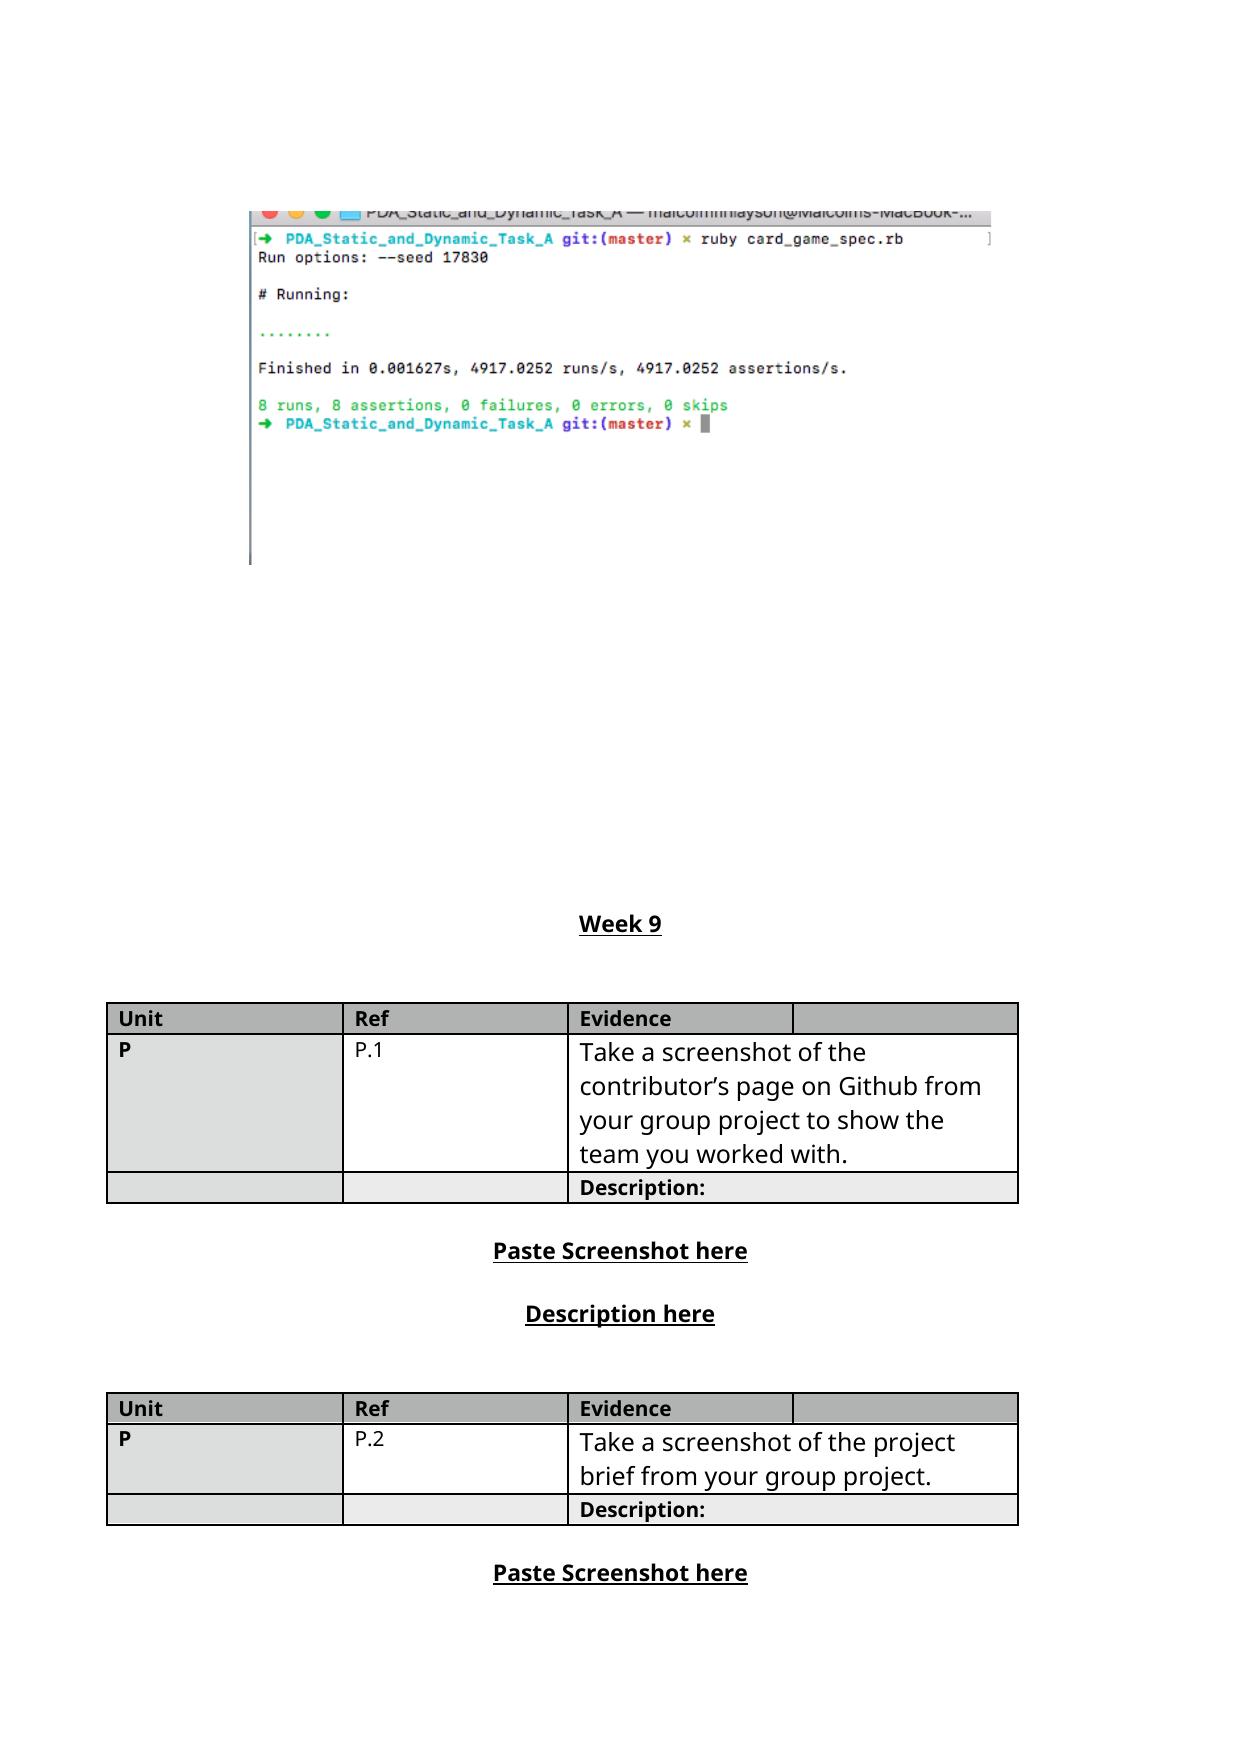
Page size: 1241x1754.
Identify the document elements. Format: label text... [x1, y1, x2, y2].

table_cell [108, 1173, 342, 1202]
picture [249, 211, 992, 565]
table_cell [344, 1173, 567, 1202]
text Week 9 [118, 908, 1122, 939]
table_cell P.2 [344, 1425, 567, 1493]
table_cell P [108, 1425, 342, 1493]
table_header Evidence [569, 1394, 792, 1422]
text Paste Screenshot here [118, 1557, 1122, 1588]
table_header Ref [344, 1394, 567, 1422]
table_cell Description: [569, 1495, 1017, 1523]
table_cell [344, 1495, 567, 1523]
table_header Unit [108, 1394, 342, 1422]
table_header Ref [344, 1004, 567, 1033]
table_cell P [108, 1035, 342, 1171]
table_header [794, 1394, 1017, 1422]
text Paste Screenshot here [118, 1235, 1122, 1267]
table_cell Description: [569, 1173, 1017, 1202]
text Description here [118, 1298, 1122, 1329]
table_cell [108, 1495, 342, 1523]
table_cell Take a screenshot of the project brief from your group project. [569, 1425, 1017, 1493]
table_cell P.1 [344, 1035, 567, 1171]
table_header Evidence [569, 1004, 792, 1033]
table_header [794, 1004, 1017, 1033]
table_cell Take a screenshot of the contributor’s page on Github from your group project to show the team you worked with. [569, 1035, 1017, 1171]
table_header Unit [108, 1004, 342, 1033]
